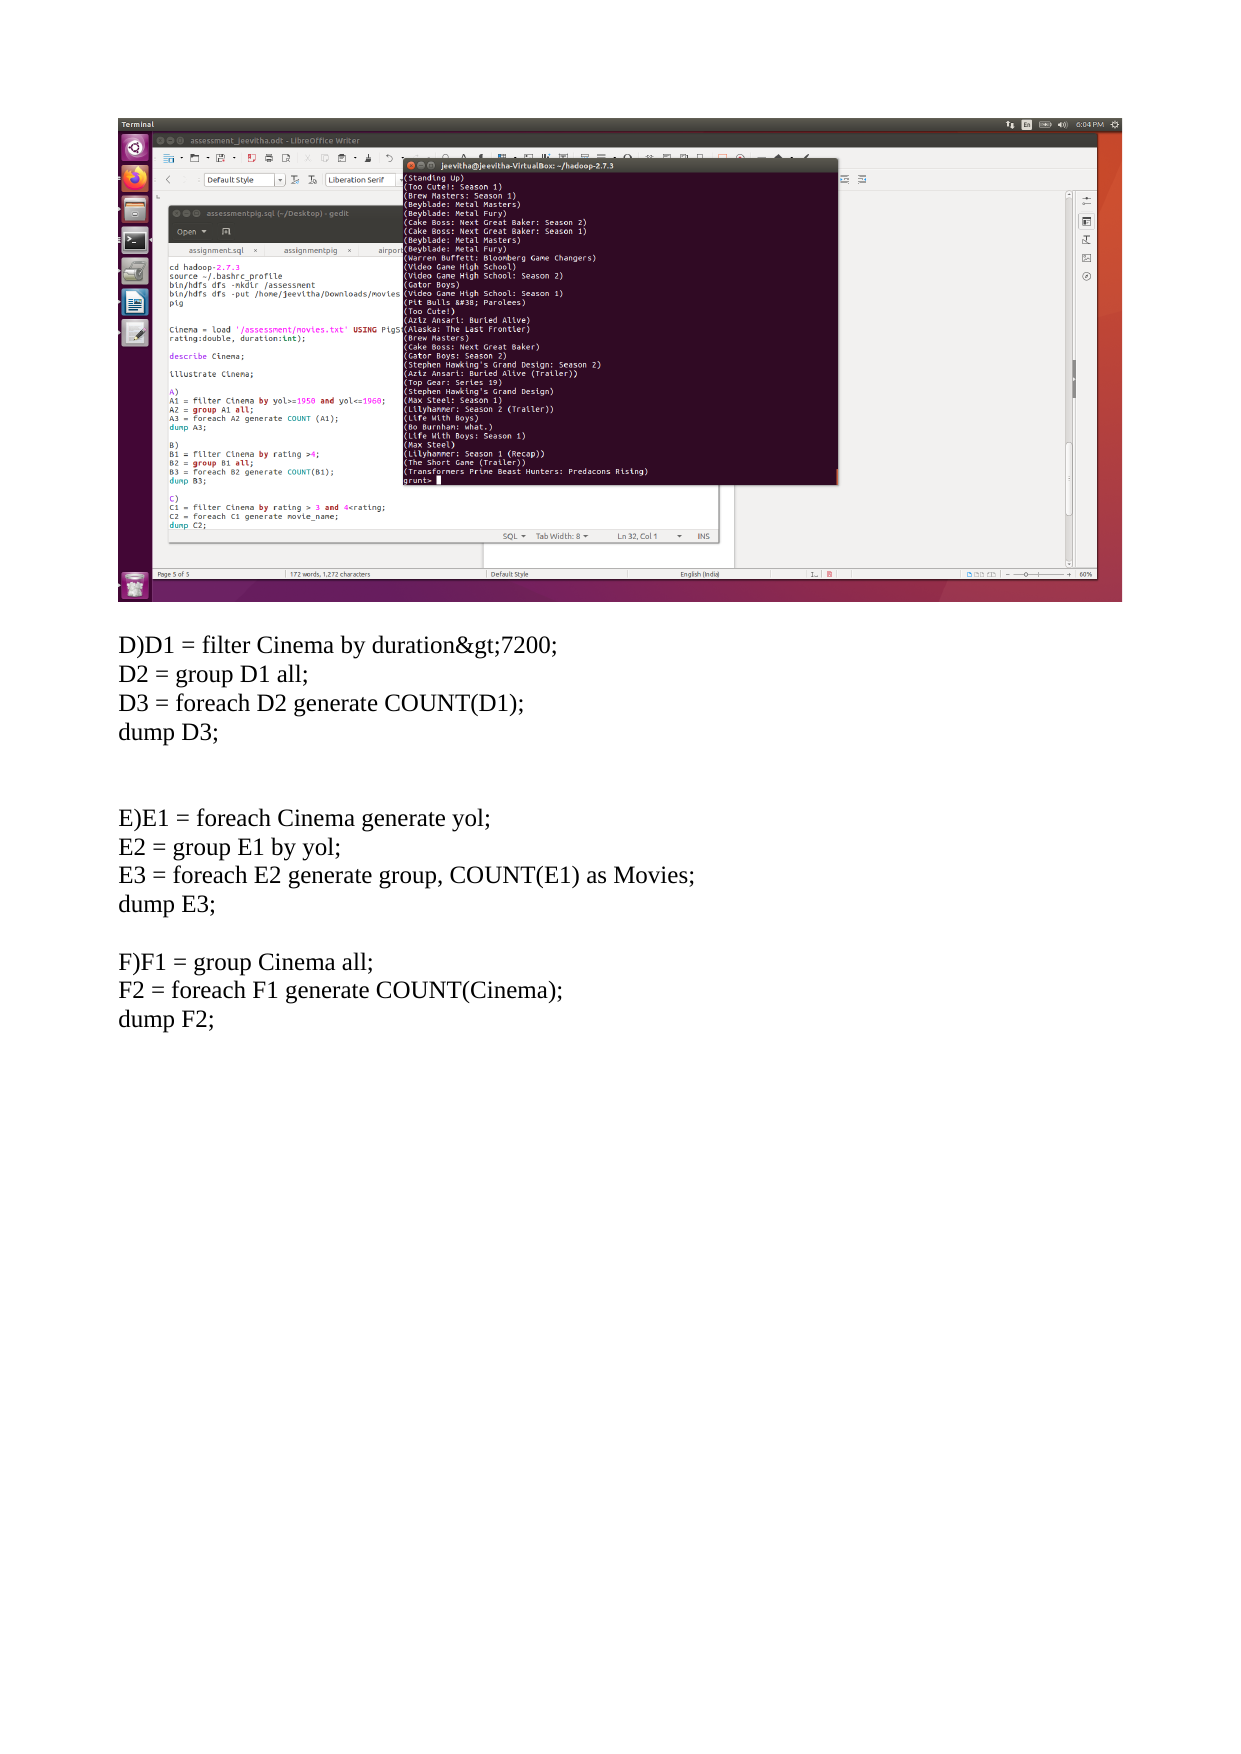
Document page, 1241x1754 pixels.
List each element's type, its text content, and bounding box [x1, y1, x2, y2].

text F2 = foreach F1 generate COUNT(Cinema); [118, 976, 1122, 1004]
text E2 = group E1 by yol; [118, 832, 1122, 861]
text D3 = foreach D2 generate COUNT(D1); [118, 688, 1122, 717]
text dump F2; [118, 1004, 1122, 1033]
picture [118, 118, 1123, 602]
text dump E3; [118, 889, 1122, 918]
text dump D3; [118, 717, 1122, 746]
text D2 = group D1 all; [118, 659, 1122, 688]
text F)F1 = group Cinema all; [118, 947, 1122, 976]
text E3 = foreach E2 generate group, COUNT(E1) as Movies; [118, 861, 1122, 889]
text D)D1 = filter Cinema by duration&gt;7200; [118, 631, 1122, 659]
text E)E1 = foreach Cinema generate yol; [118, 803, 1122, 832]
